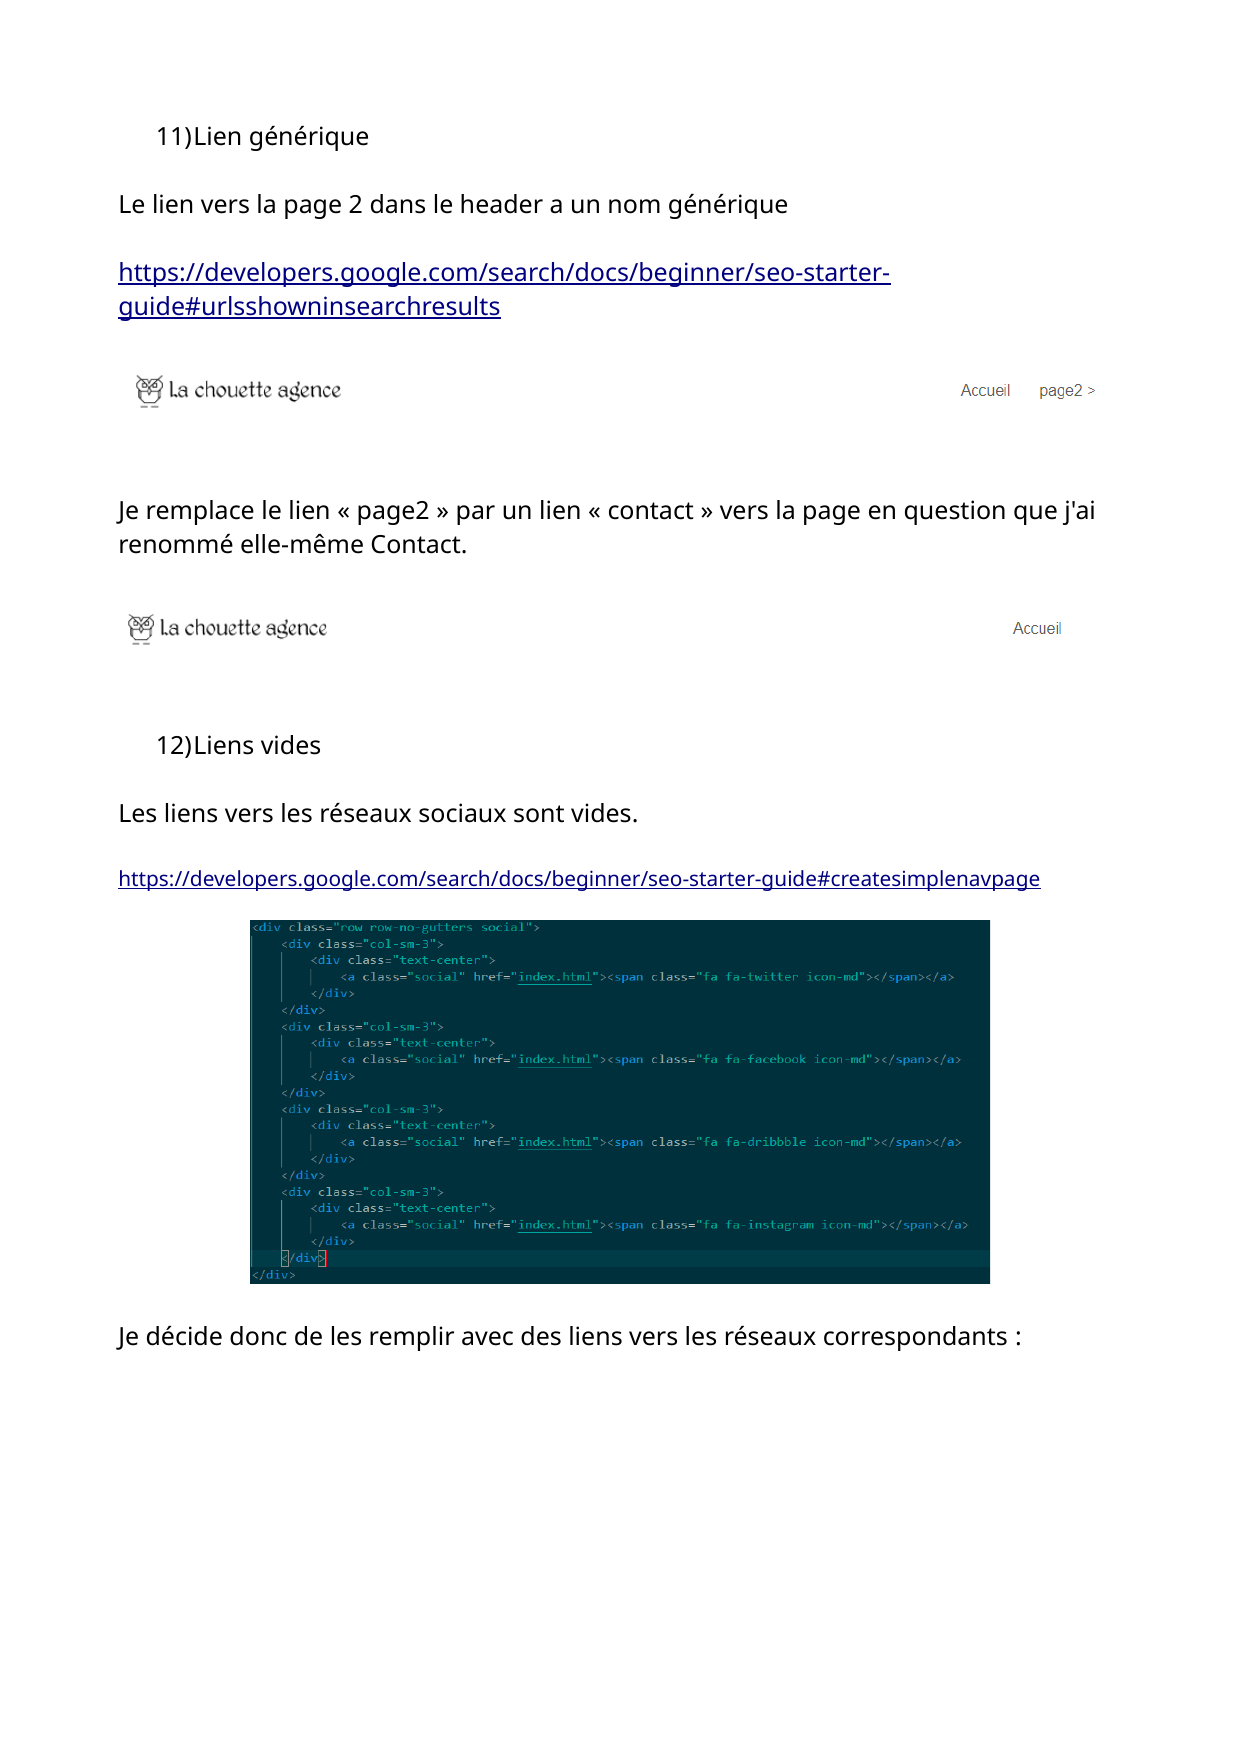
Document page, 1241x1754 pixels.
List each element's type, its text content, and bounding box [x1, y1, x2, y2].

text Je remplace le lien « page2 » par un lien « contact » vers la page en question que j'ai renommé elle-même Contact. [118, 492, 1122, 560]
text Les liens vers les réseaux sociaux sont vides. [118, 796, 1122, 829]
text Le lien vers la page 2 dans le header a un nom générique [118, 186, 1122, 220]
list Liens vides [156, 727, 1122, 761]
text Je décide donc de les remplir avec des liens vers les réseaux correspondants : [118, 1318, 1122, 1352]
list Lien générique [156, 118, 1122, 152]
picture [118, 594, 1123, 660]
picture [250, 1251, 991, 1266]
text https://developers.google.com/search/docs/beginner/seo-starter-guide#createsimplenavpage [118, 864, 1122, 892]
text https://developers.google.com/search/docs/beginner/seo-starter-guide#urlsshowninsearchresults [118, 254, 1122, 322]
picture [118, 356, 1123, 425]
